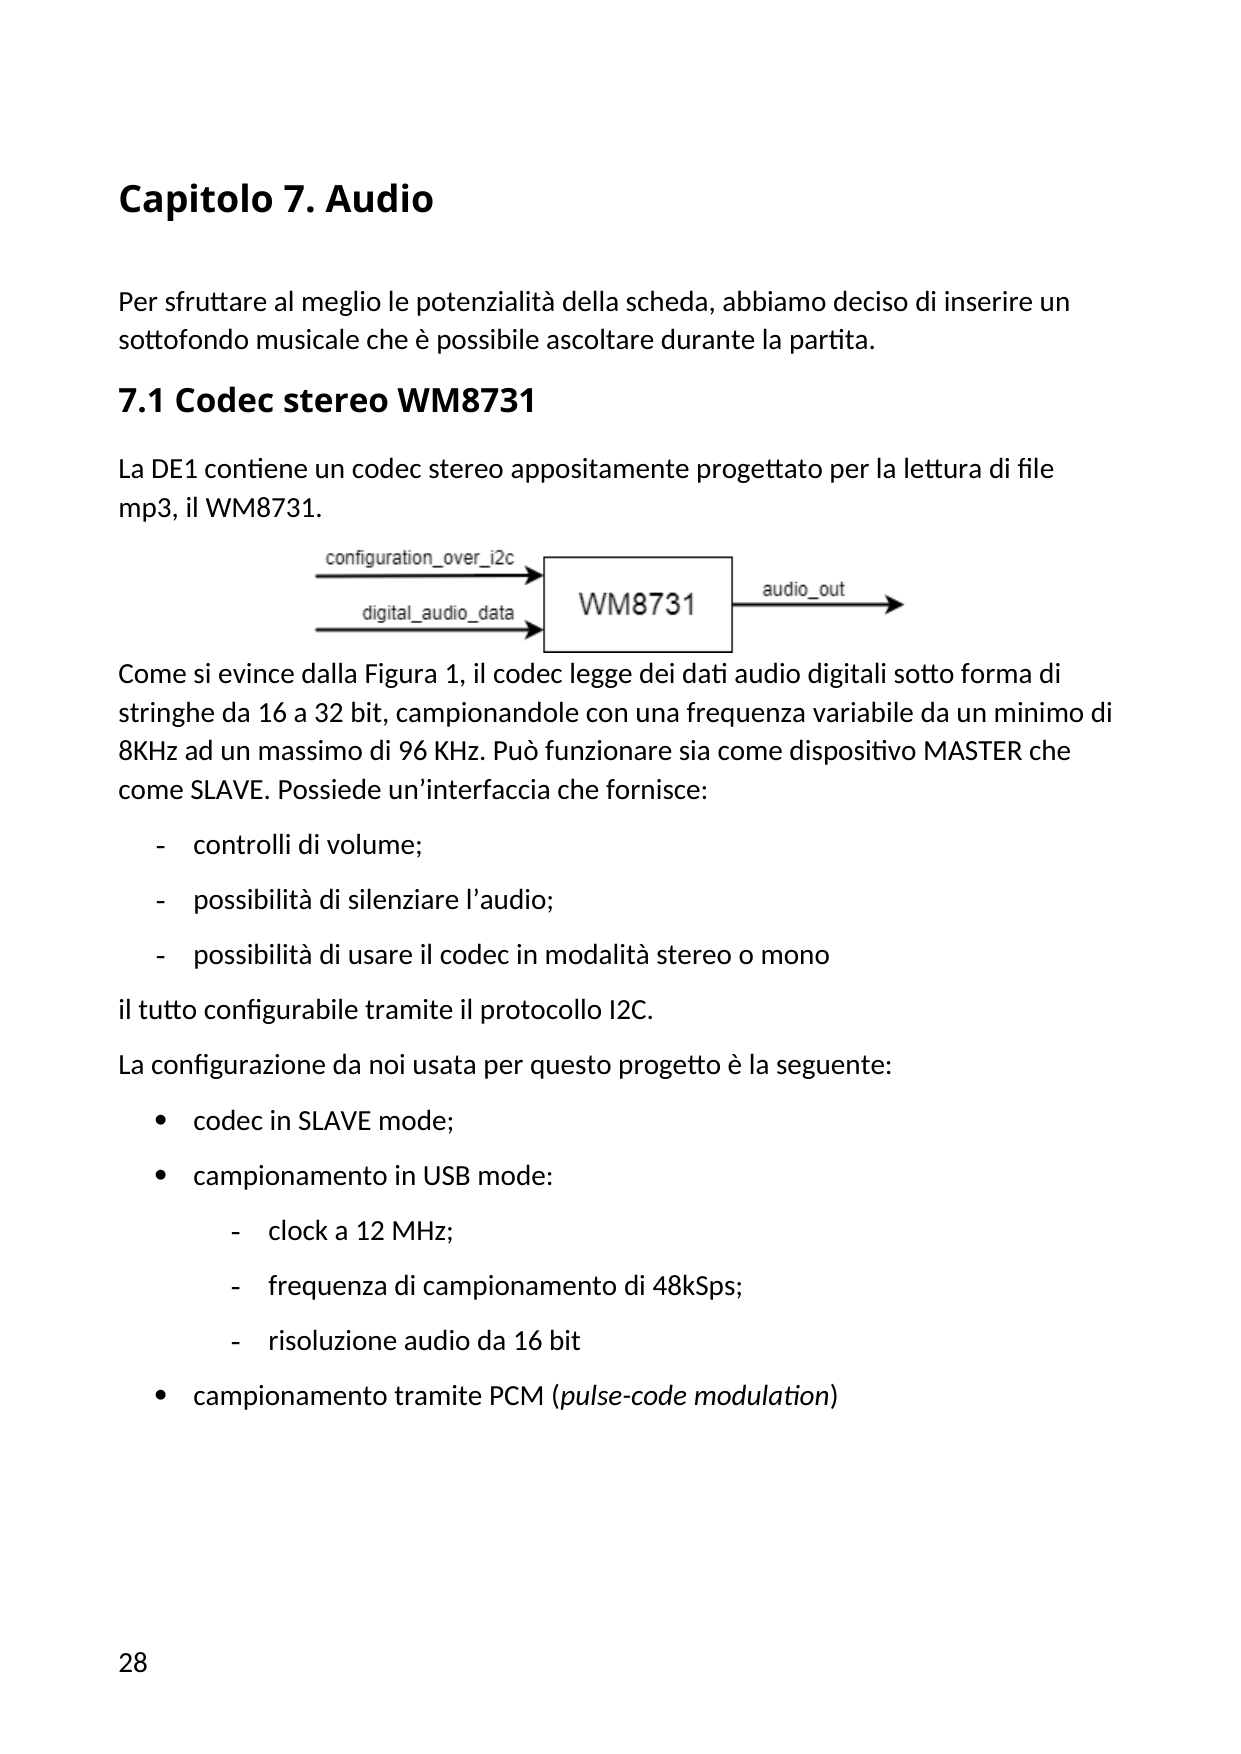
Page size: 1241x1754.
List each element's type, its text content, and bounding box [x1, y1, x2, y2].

list frequenza di campionamento di 48kSps; [231, 1267, 1122, 1302]
list risoluzione audio da 16 bit [231, 1322, 1122, 1358]
subtitle 7.1 Codec stereo WM8731 [118, 376, 1122, 422]
list controlli di volume; [156, 826, 1122, 862]
text Per sfruttare al meglio le potenzialità della scheda, abbiamo deciso di inserire un sottofondo musicale che è possibile ascoltare durante la partita. [118, 283, 1122, 357]
text La configurazione da noi usata per questo progetto è la seguente: [118, 1046, 1122, 1082]
list codec in SLAVE mode; [156, 1102, 1122, 1137]
list campionamento tramite PCM (pulse-code modulation) [156, 1377, 1122, 1413]
list possibilità di usare il codec in modalità stereo o mono [156, 936, 1122, 972]
text Come si evince dalla Figura 1, il codec legge dei dati audio digitali sotto forma di stringhe da 16 a 32 bit, campionandole con una frequenza variabile da un minimo di 8KHz ad un massimo di 96 KHz. Può funzionare sia come dispositivo MASTER che come SLAVE. Possiede un’interfaccia che fornisce: [118, 552, 1122, 807]
list campionamento in USB mode: [156, 1157, 1122, 1192]
text il tutto configurabile tramite il protocollo I2C. [118, 991, 1122, 1027]
subtitle Capitolo 7. Audio [118, 173, 1122, 224]
text La DE1 contiene un codec stereo appositamente progettato per la lettura di file mp3, il WM8731. [118, 450, 1122, 524]
picture [296, 541, 918, 653]
list clock a 12 MHz; [231, 1212, 1122, 1247]
list possibilità di silenziare l’audio; [156, 881, 1122, 917]
